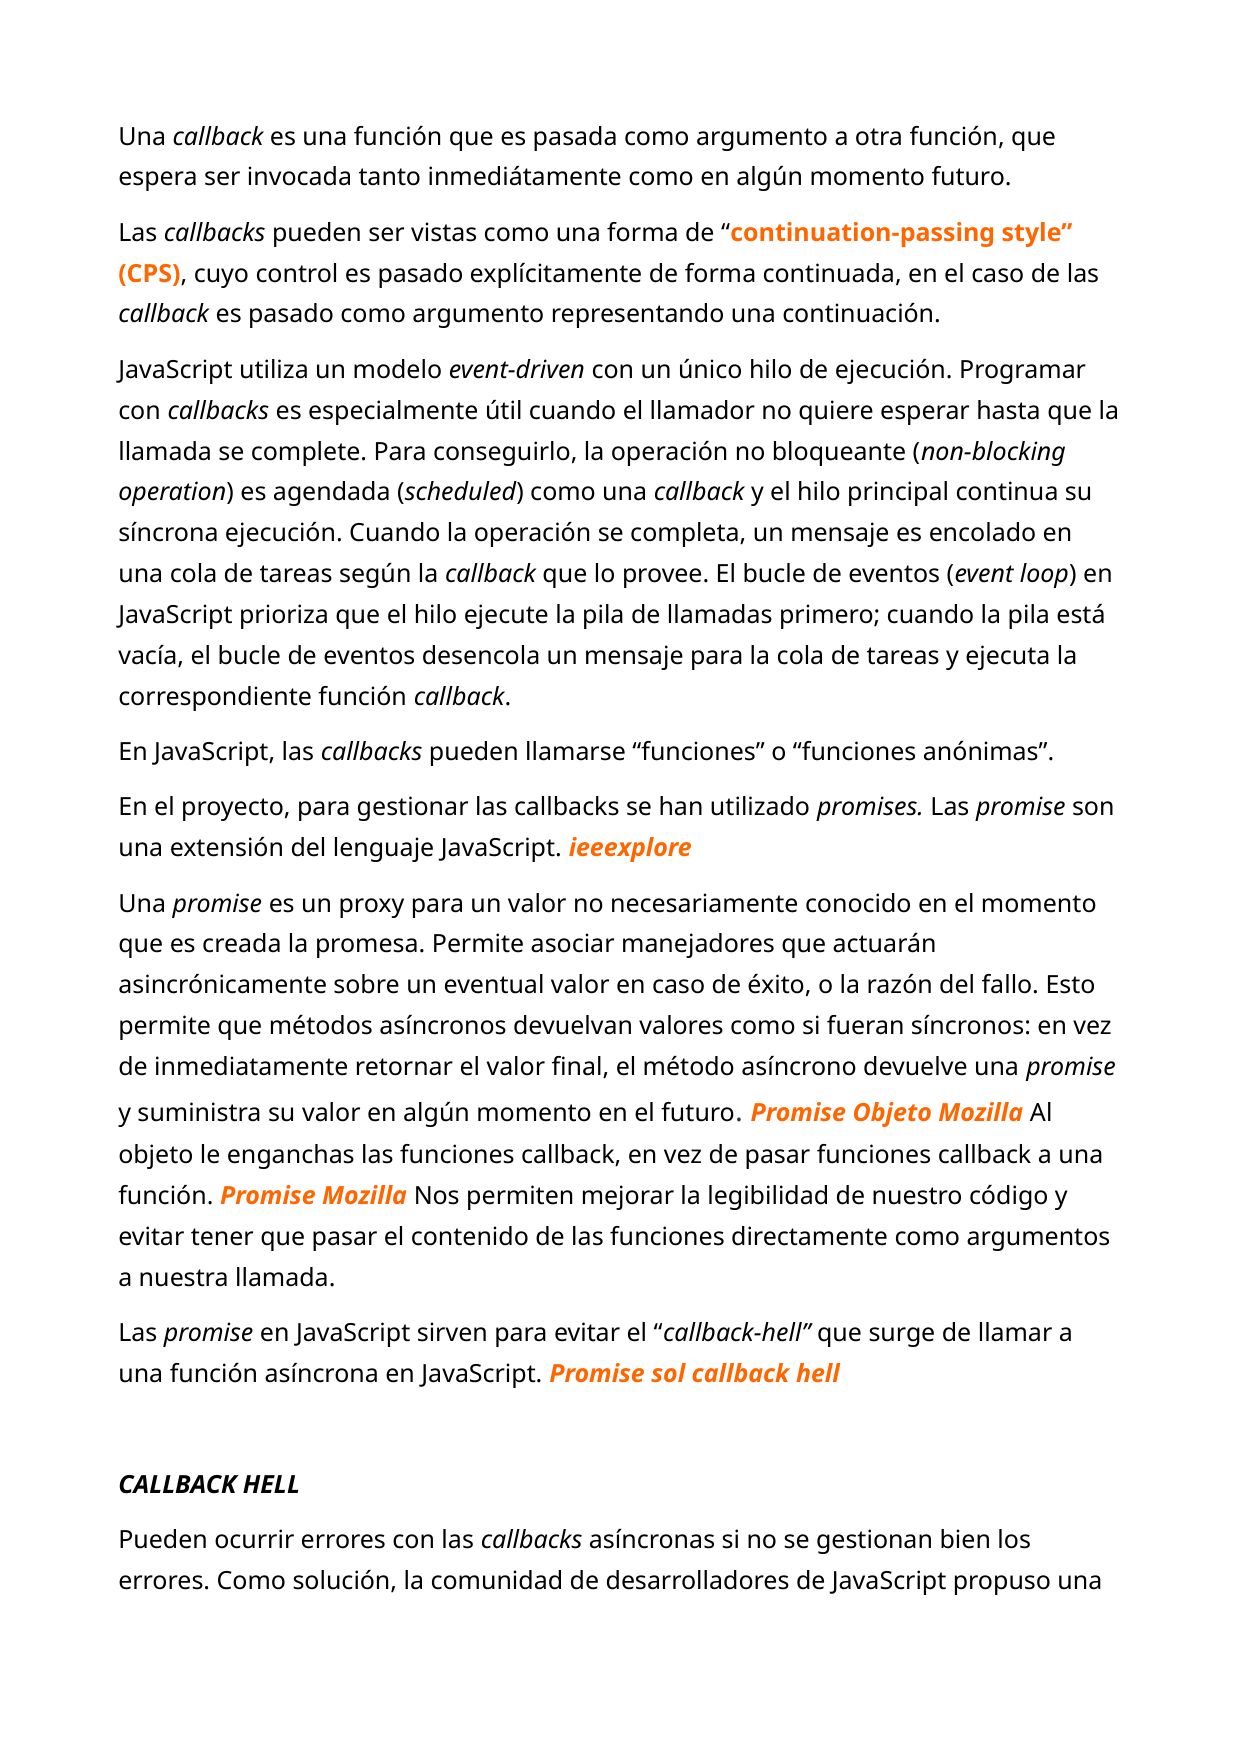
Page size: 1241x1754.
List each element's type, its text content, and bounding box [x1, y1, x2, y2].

text En el proyecto, para gestionar las callbacks se han utilizado promises. Las promise son una extensión del lenguaje JavaScript. ieeexplore [118, 789, 1122, 864]
text CALLBACK HELL [118, 1467, 1122, 1501]
text Las callbacks pueden ser vistas como una forma de “continuation-passing style” (CPS), cuyo control es pasado explícitamente de forma continuada, en el caso de las callback es pasado como argumento representando una continuación. [118, 214, 1122, 330]
text JavaScript utiliza un modelo event-driven con un único hilo de ejecución. Programar con callbacks es especialmente útil cuando el llamador no quiere esperar hasta que la llamada se complete. Para conseguirlo, la operación no bloqueante (non-blocking operation) es agendada (scheduled) como una callback y el hilo principal continua su síncrona ejecución. Cuando la operación se completa, un mensaje es encolado en una cola de tareas según la callback que lo provee. El bucle de eventos (event loop) en JavaScript prioriza que el hilo ejecute la pila de llamadas primero; cuando la pila está vacía, el bucle de eventos desencola un mensaje para la cola de tareas y ejecuta la correspondiente función callback. [118, 351, 1122, 712]
text Una callback es una función que es pasada como argumento a otra función, que espera ser invocada tanto inmediátamente como en algún momento futuro. [118, 118, 1122, 193]
text Las promise en JavaScript sirven para evitar el “callback-hell” que surge de llamar a una función asíncrona en JavaScript. Promise sol callback hell [118, 1315, 1122, 1390]
text Una promise es un proxy para un valor no necesariamente conocido en el momento que es creada la promesa. Permite asociar manejadores que actuarán asincrónicamente sobre un eventual valor en caso de éxito, o la razón del fallo. Esto permite que métodos asíncronos devuelvan valores como si fueran síncronos: en vez de inmediatamente retornar el valor final, el método asíncrono devuelve una promise y suministra su valor en algún momento en el futuro. Promise Objeto Mozilla Al objeto le enganchas las funciones callback, en vez de pasar funciones callback a una función. Promise Mozilla Nos permiten mejorar la legibilidad de nuestro código y evitar tener que pasar el contenido de las funciones directamente como argumentos a nuestra llamada. [118, 885, 1122, 1293]
text Pueden ocurrir errores con las callbacks asíncronas si no se gestionan bien los errores. Como solución, la comunidad de desarrolladores de JavaScript propuso una [118, 1522, 1122, 1597]
text En JavaScript, las callbacks pueden llamarse “funciones” o “funciones anónimas”. [118, 733, 1122, 768]
